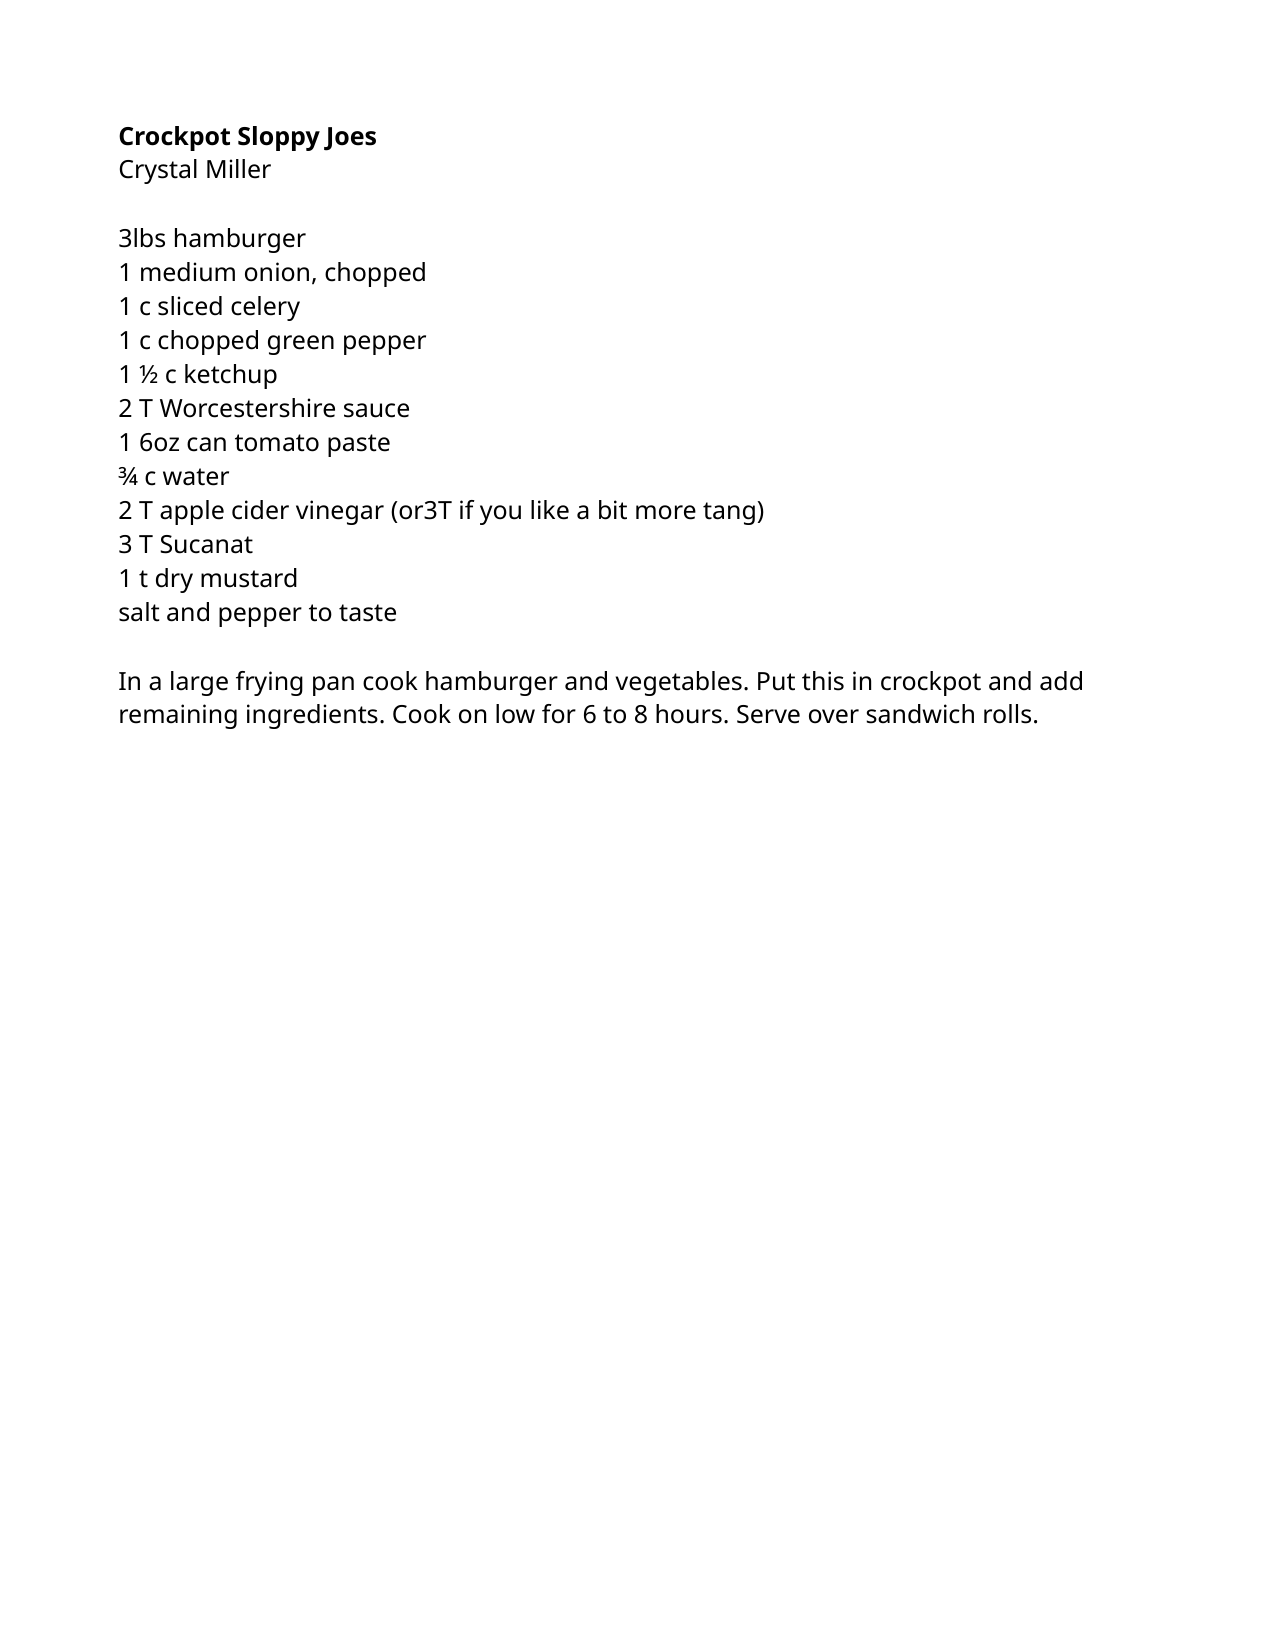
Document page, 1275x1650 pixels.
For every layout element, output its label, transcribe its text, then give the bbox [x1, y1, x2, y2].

text 1 medium onion, chopped [118, 254, 1157, 288]
text Crystal Miller [118, 152, 1157, 186]
text ¾ c water [118, 459, 1157, 493]
text Crockpot Sloppy Joes [118, 118, 1157, 152]
text 3lbs hamburger [118, 220, 1157, 254]
text 2 T Worcestershire sauce [118, 391, 1157, 425]
text In a large frying pan cook hamburger and vegetables. Put this in crockpot and add remaining ingredients. Cook on low for 6 to 8 hours. Serve over sandwich rolls. [118, 663, 1157, 731]
text 1 c sliced celery [118, 288, 1157, 322]
text 2 T apple cider vinegar (or3T if you like a bit more tang) [118, 493, 1157, 527]
text salt and pepper to taste [118, 595, 1157, 629]
text 1 ½ c ketchup [118, 357, 1157, 391]
text 1 c chopped green pepper [118, 322, 1157, 357]
text 1 6oz can tomato paste [118, 425, 1157, 459]
text 3 T Sucanat [118, 527, 1157, 561]
text 1 t dry mustard [118, 561, 1157, 595]
